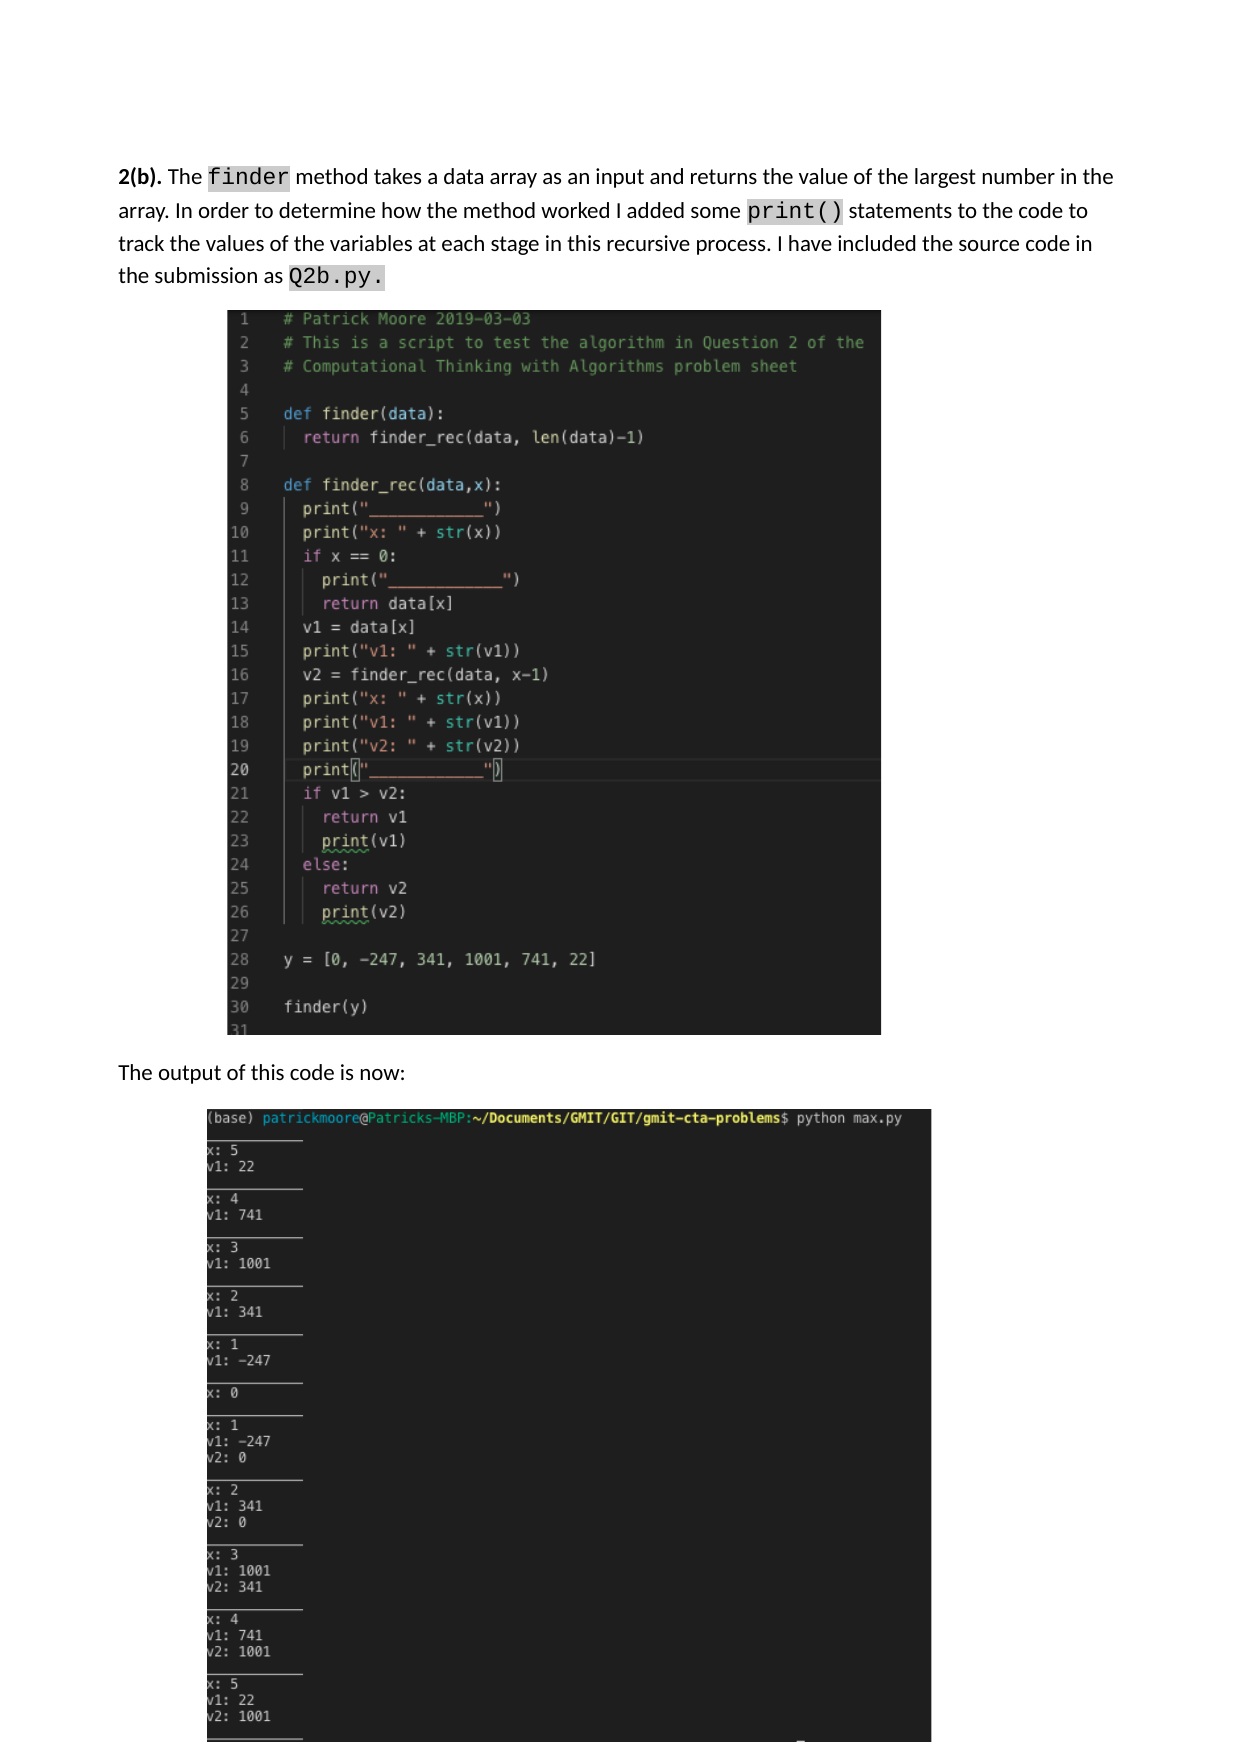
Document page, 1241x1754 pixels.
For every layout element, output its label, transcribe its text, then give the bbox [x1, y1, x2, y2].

picture [207, 1109, 932, 1742]
picture [227, 310, 882, 1035]
text 2(b). The finder method takes a data array as an input and returns the value of the largest number in the array. In order to determine how the method worked I added some print() statements to the code to track the values of the variables at each stage in this recursive process. I have included the source code in the submission as Q2b.py. [118, 162, 1122, 291]
text The output of this code is now: [118, 1058, 1122, 1086]
